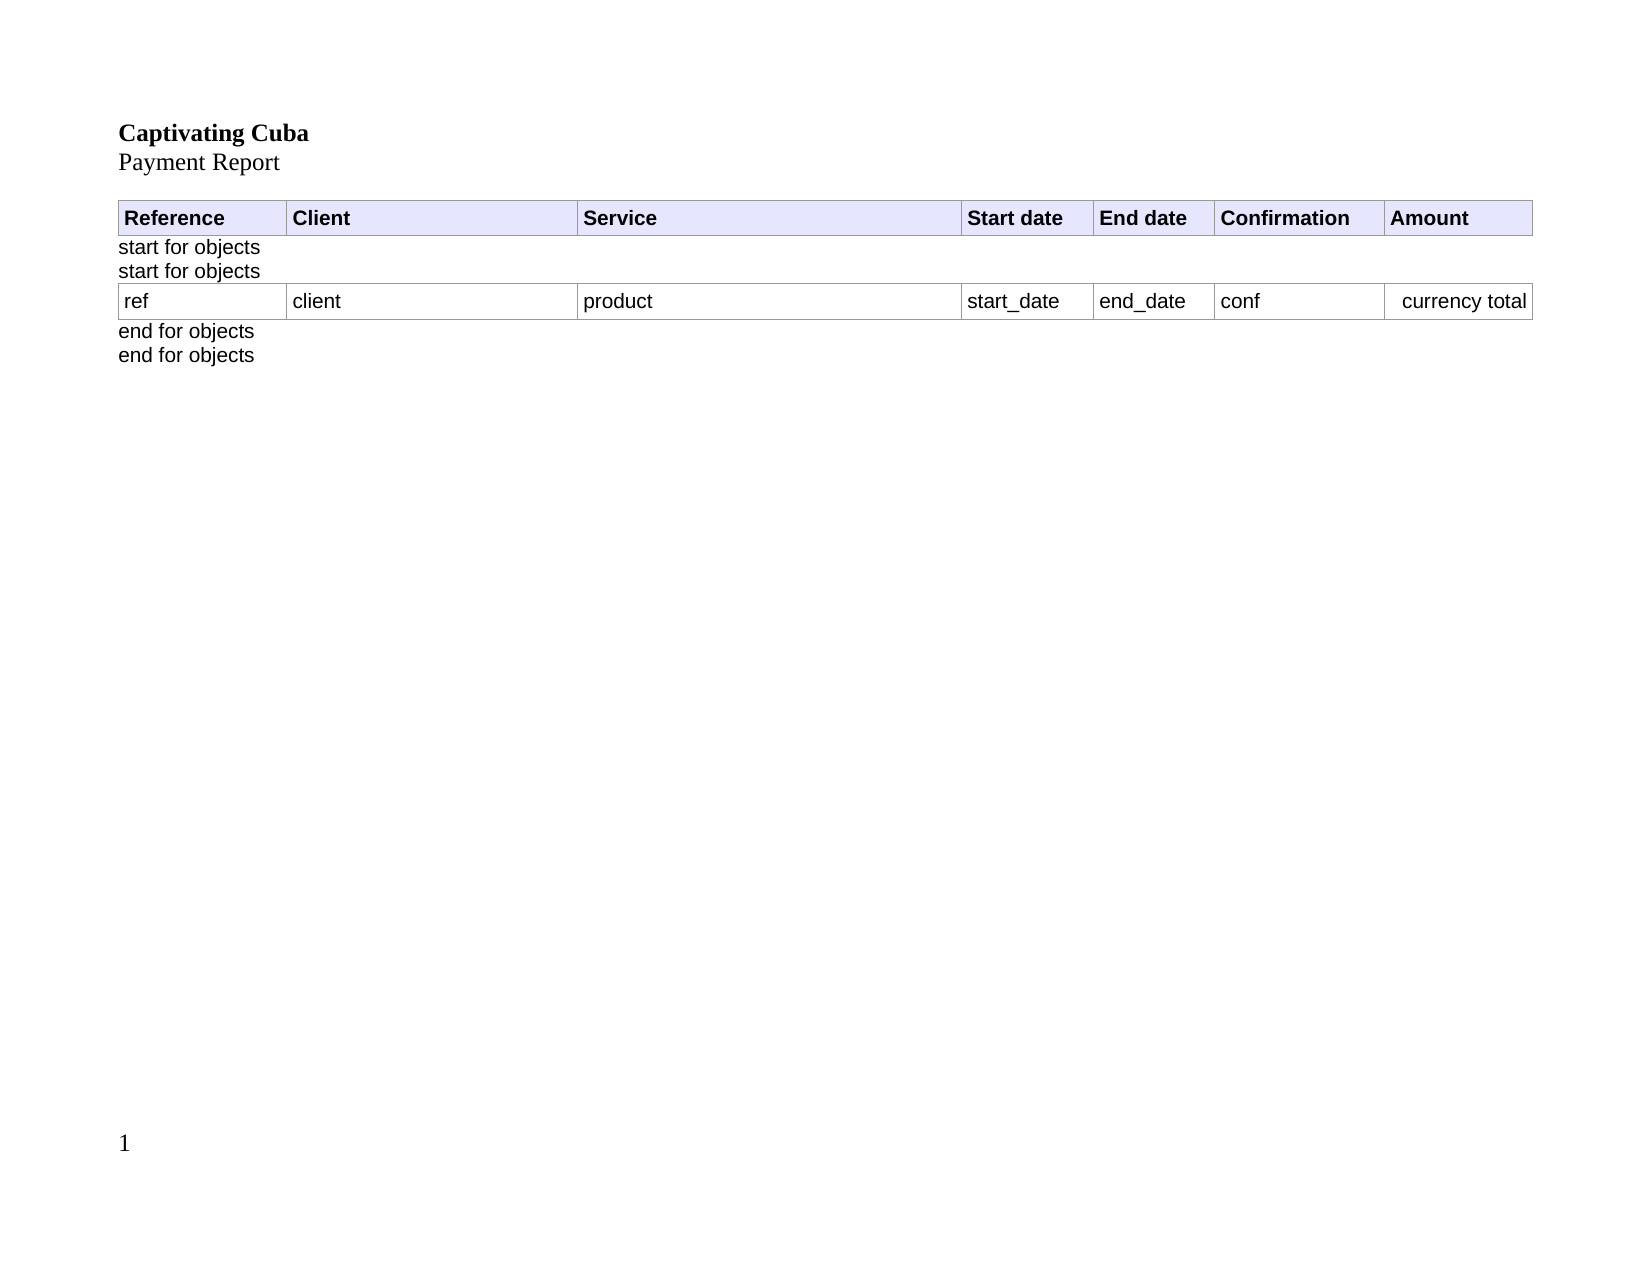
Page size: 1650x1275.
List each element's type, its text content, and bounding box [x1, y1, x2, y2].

text Payment Report [118, 147, 1532, 176]
table_header End date [1094, 201, 1214, 235]
table_header Start date [962, 201, 1093, 235]
text Captivating Cuba [118, 118, 1532, 147]
text start for objects [118, 259, 1532, 283]
table_header Confirmation [1215, 201, 1384, 235]
table_header start_date [962, 284, 1093, 319]
table_header client [287, 284, 577, 319]
table_header Reference [119, 201, 286, 235]
text end for objects [118, 320, 1532, 343]
table_header currency total [1385, 284, 1532, 319]
table_header conf [1215, 284, 1384, 319]
table_header ref [119, 284, 286, 319]
table_header end_date [1094, 284, 1214, 319]
text start for objects [118, 236, 1532, 259]
text end for objects [118, 343, 1532, 367]
table_header Service [578, 201, 961, 235]
table_header product [578, 284, 961, 319]
table_header Amount [1385, 201, 1532, 235]
table_header Client [287, 201, 577, 235]
